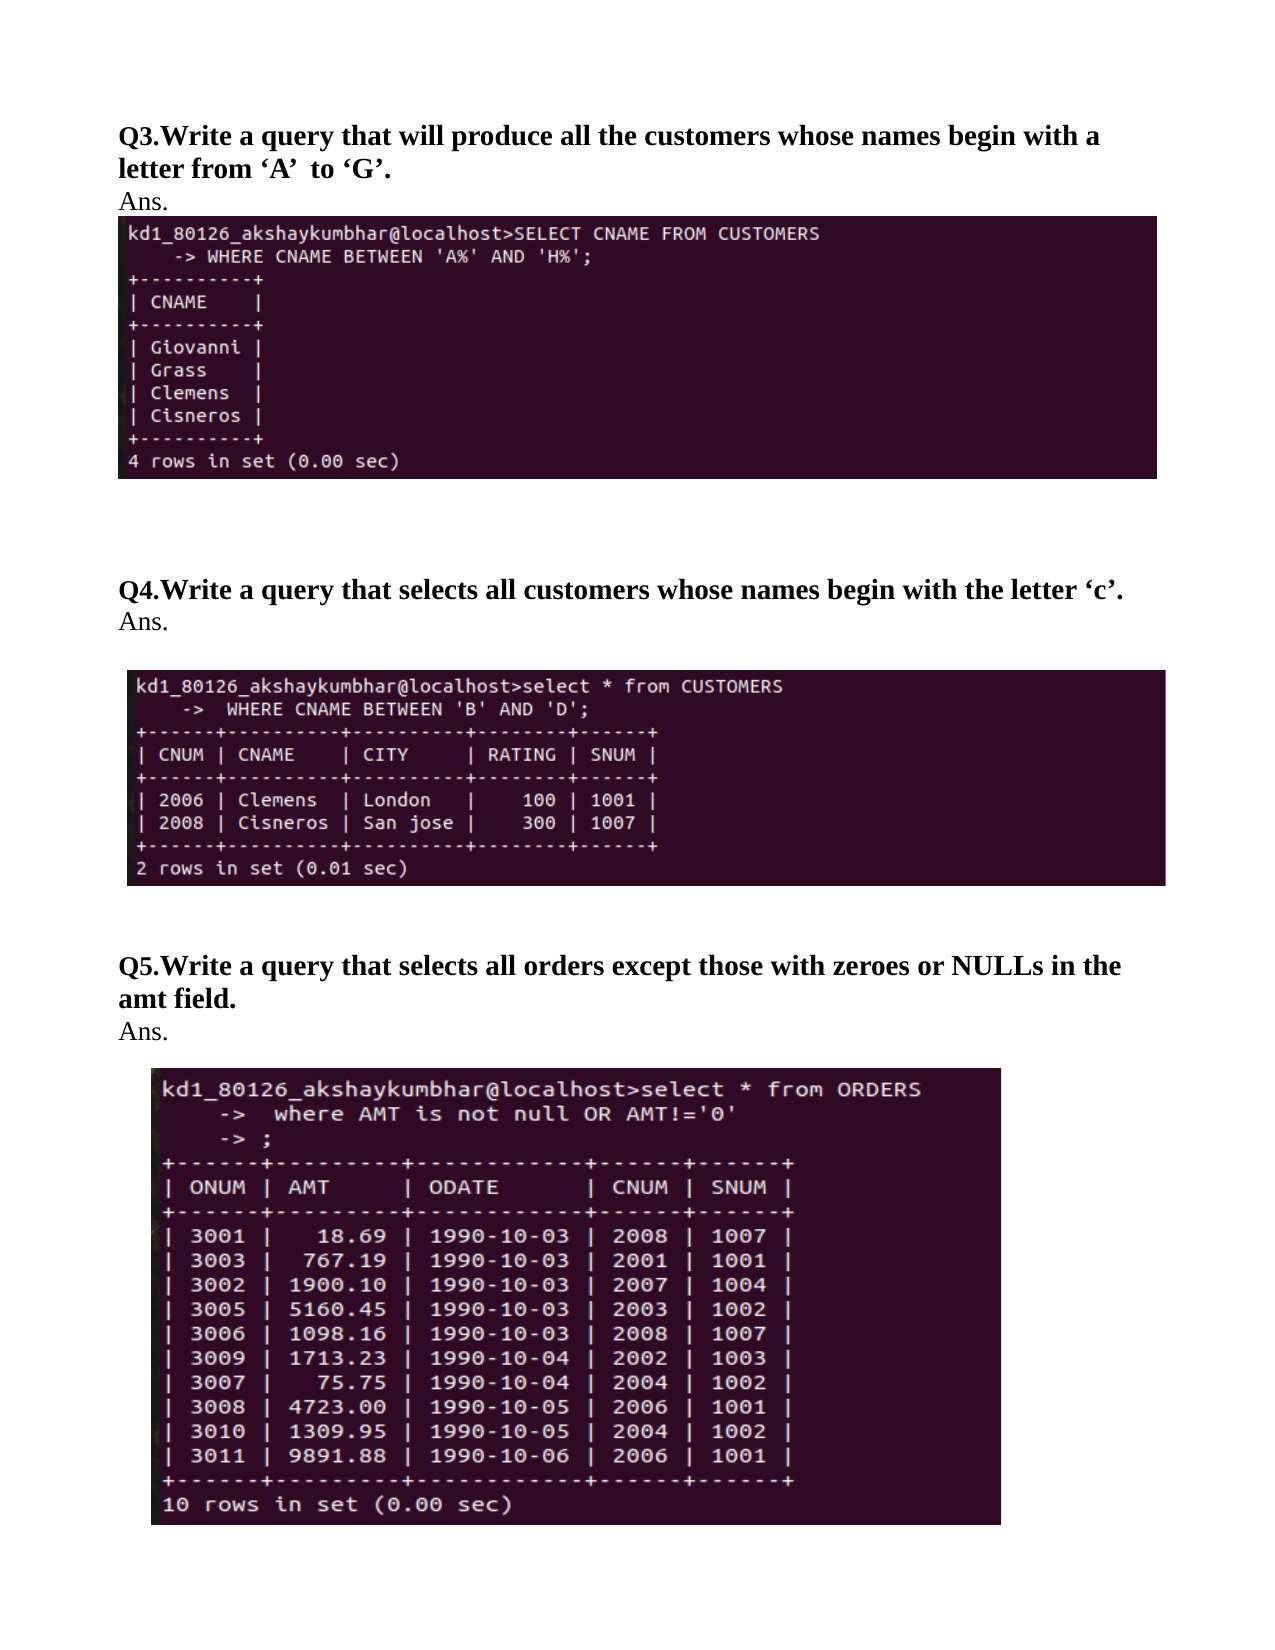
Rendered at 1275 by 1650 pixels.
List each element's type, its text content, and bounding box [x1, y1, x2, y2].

text Q5.Write a query that selects all orders except those with zeroes or NULLs in the amt field. [118, 948, 1157, 1015]
text Q4.Write a query that selects all customers whose names begin with the letter ‘c’. [118, 572, 1157, 606]
text Ans. [118, 185, 1157, 216]
text Ans. [118, 1015, 1157, 1046]
picture [127, 670, 1166, 886]
text Ans. [118, 606, 1157, 637]
text Q3.Write a query that will produce all the customers whose names begin with a letter from ‘A’ to ‘G’. [118, 118, 1157, 185]
picture [118, 216, 1157, 479]
picture [151, 1068, 1002, 1525]
